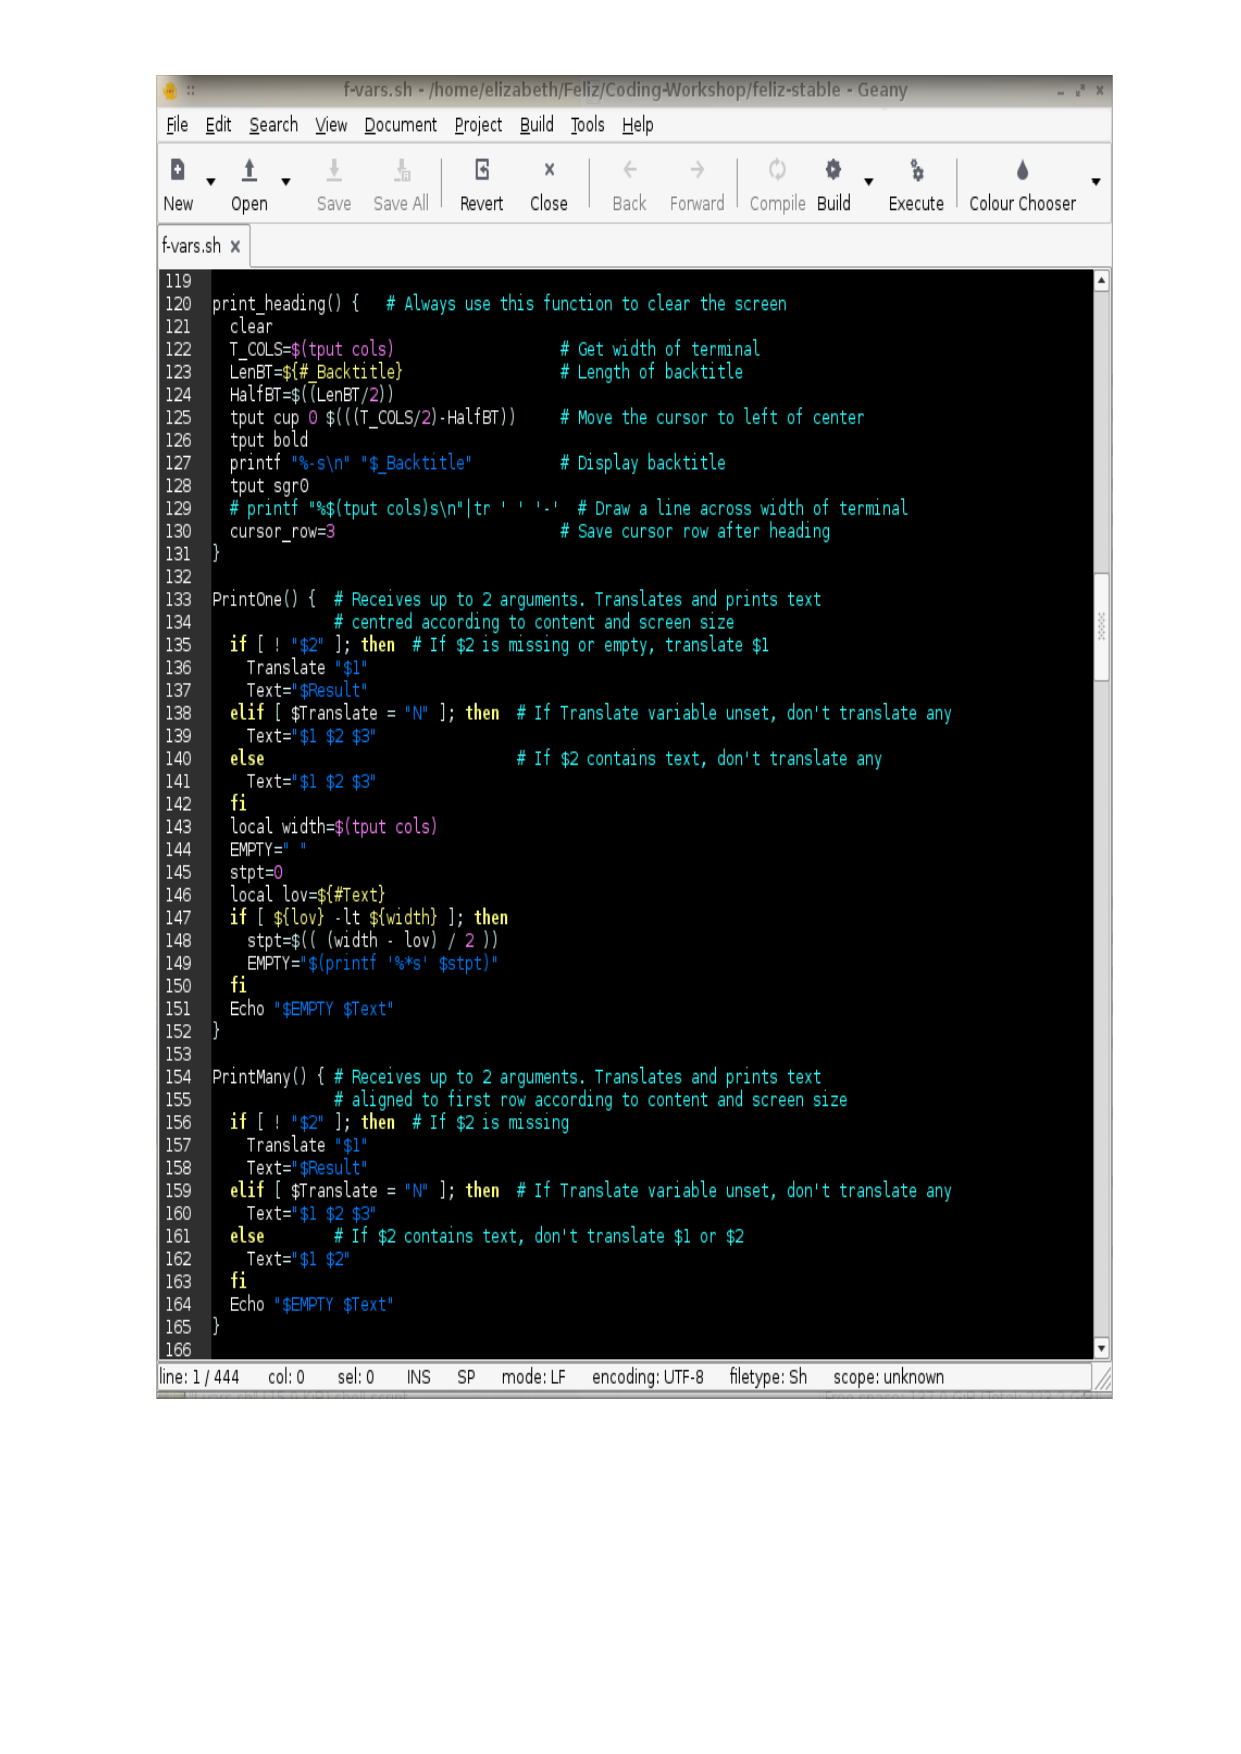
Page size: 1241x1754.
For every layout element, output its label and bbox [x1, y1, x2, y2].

picture [156, 75, 1113, 1399]
